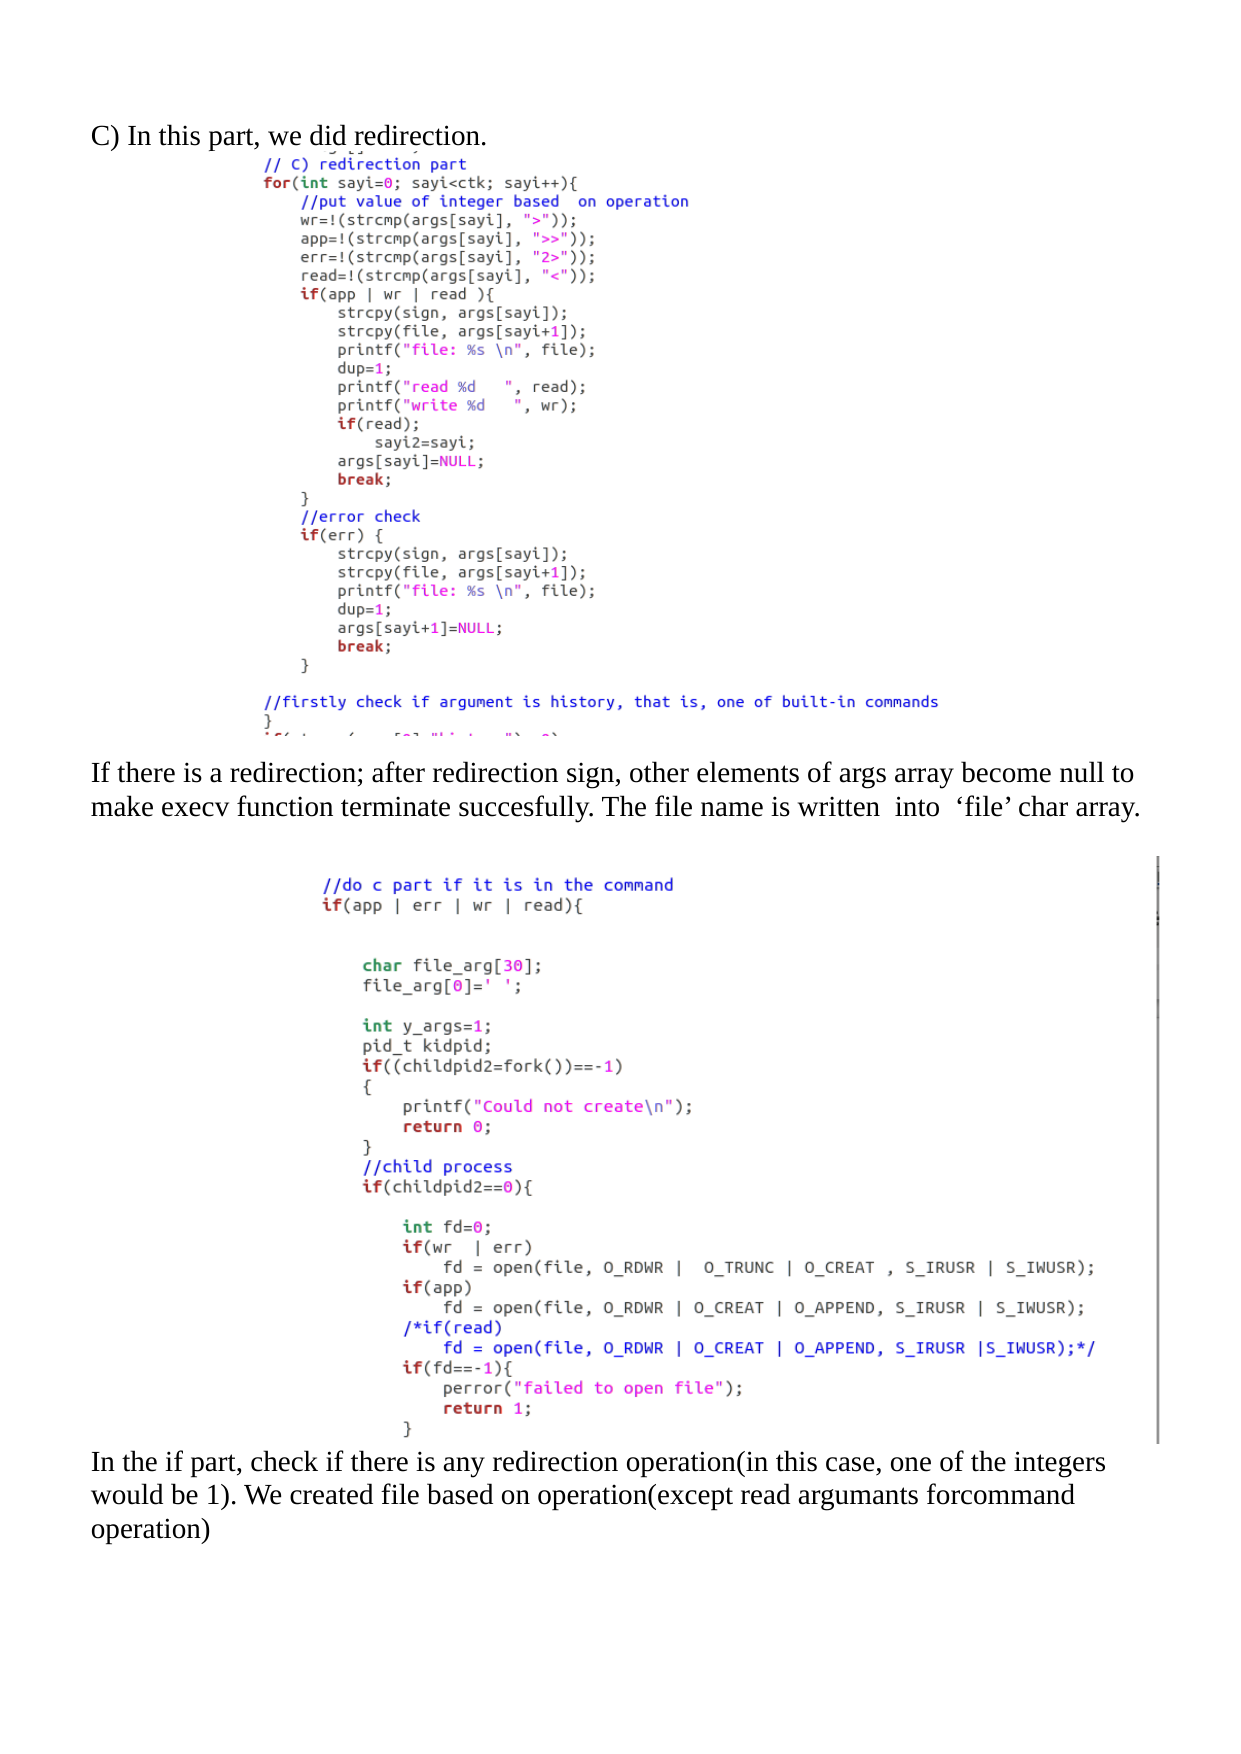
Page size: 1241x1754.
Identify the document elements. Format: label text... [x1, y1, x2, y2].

picture [209, 151, 1041, 736]
text C) In this part, we did redirection. [91, 118, 1159, 152]
picture [90, 856, 1160, 1444]
text In the if part, check if there is any redirection operation(in this case, one of the integers would be 1). We created file based on operation(except read argumants forcommand operation) [91, 1444, 1159, 1544]
text If there is a redirection; after redirection sign, other elements of args array become null to make execv function terminate succesfully. The file name is written into ‘file’ char array. [91, 755, 1159, 822]
